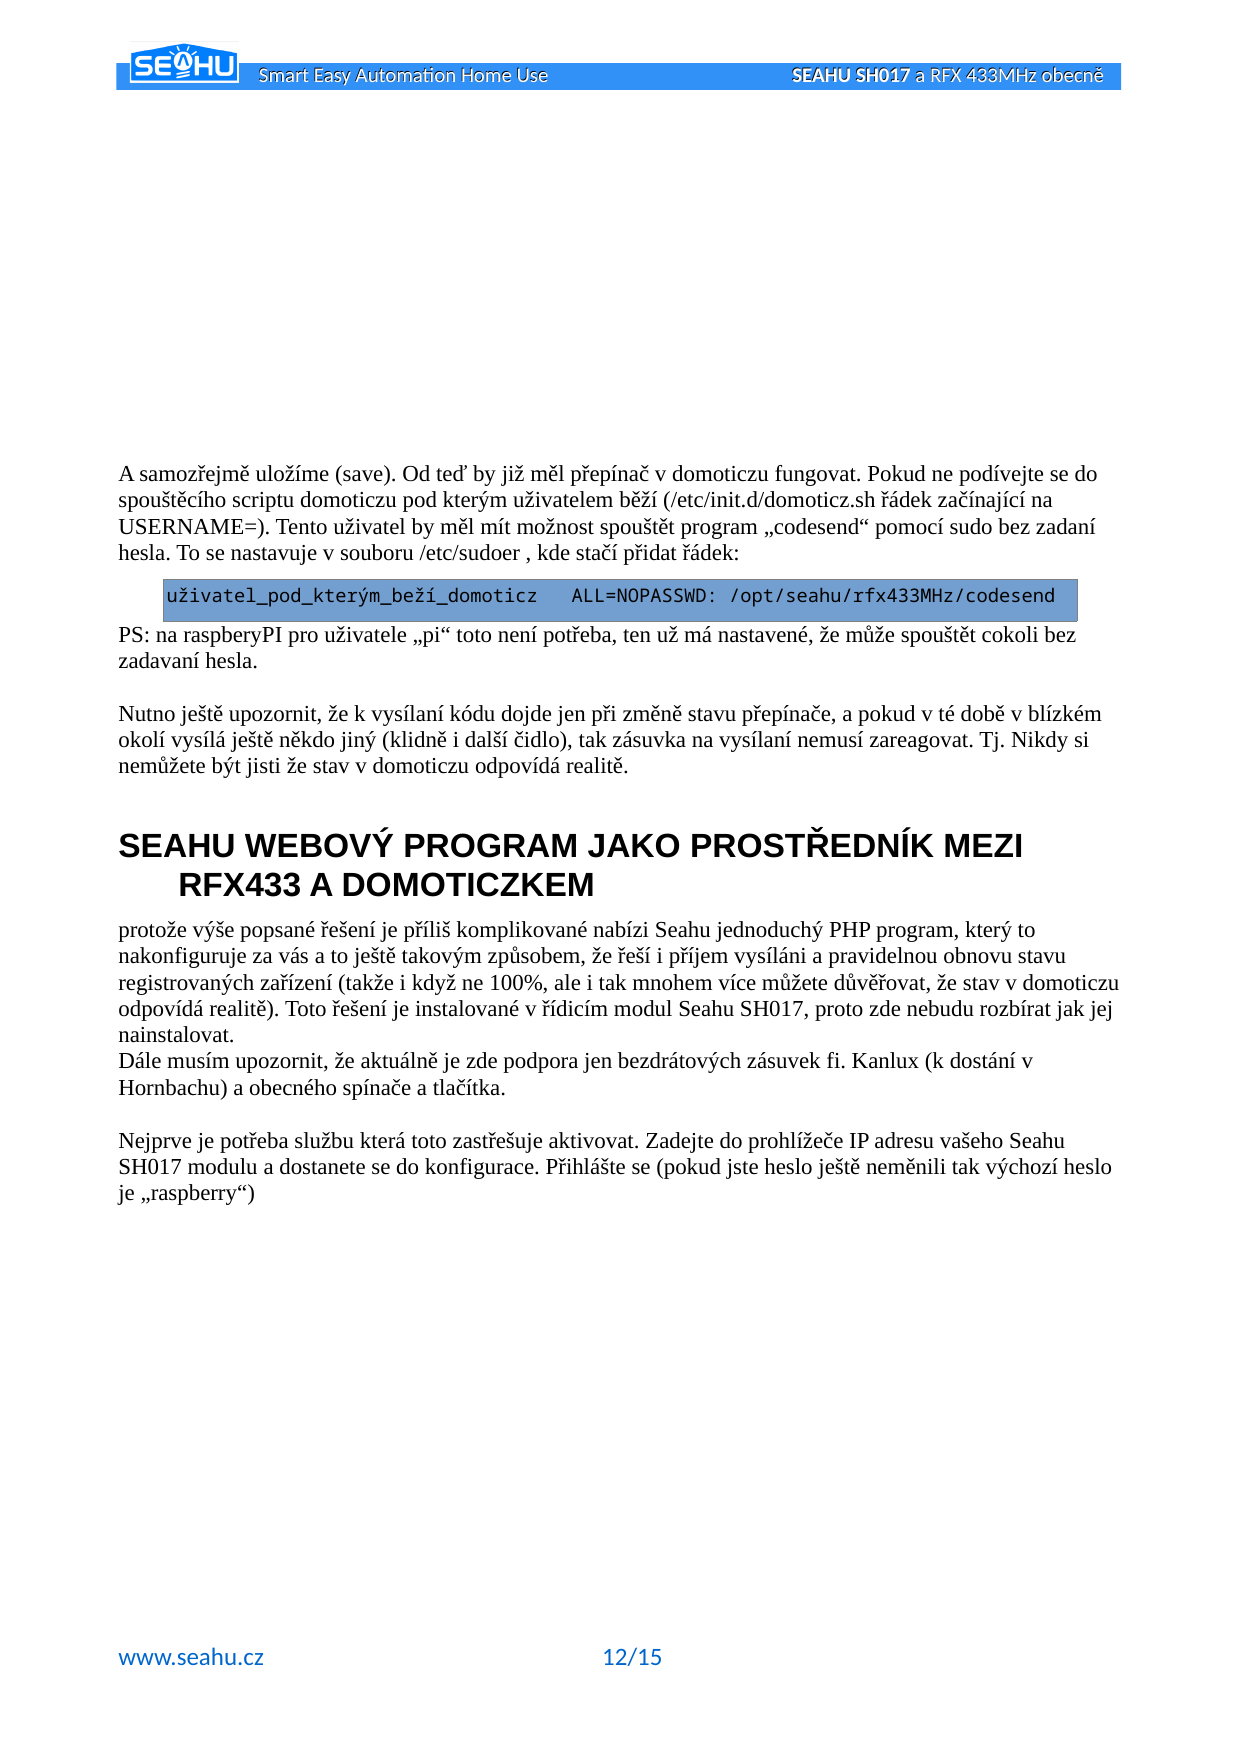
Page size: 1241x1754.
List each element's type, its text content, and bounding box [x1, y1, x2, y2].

text PS: na raspberyPI pro uživatele „pi“ toto není potřeba, ten už má nastavené, že může spouštět cokoli bez zadavaní hesla. [118, 566, 1122, 673]
picture [129, 41, 239, 83]
text protože výše popsané řešení je příliš komplikované nabízi Seahu jednoduchý PHP program, který to nakonfiguruje za vás a to ještě takovým způsobem, že řeší i příjem vysíláni a pravidelnou obnovu stavu registrovaných zařízení (takže i když ne 100%, ale i tak mnohem více můžete důvěřovat, že stav v domoticzu odpovídá realitě). Toto řešení je instalované v řídicím modul Seahu SH017, proto zde nebudu rozbírat jak jej nainstalovat. [118, 916, 1122, 1048]
text uživatel_pod_kterým_beží_domoticz ALL=NOPASSWD: /opt/seahu/rfx433MHz/codesend [166, 582, 1074, 608]
text Nutno ještě upozornit, že k vysílaní kódu dojde jen při změně stavu přepínače, a pokud v té době v blízkém okolí vysílá ještě někdo jiný (klidně i další čidlo), tak zásuvka na vysílaní nemusí zareagovat. Tj. Nikdy si nemůžete být jisti že stav v domoticzu odpovídá realitě. [118, 700, 1122, 779]
text Nejprve je potřeba službu která toto zastřešuje aktivovat. Zadejte do prohlížeče IP adresu vašeho Seahu SH017 modulu a dostanete se do konfigurace. Přihlášte se (pokud jste heslo ještě neměnili tak výchozí heslo je „raspberry“) [118, 1127, 1122, 1206]
text Dále musím upozornit, že aktuálně je zde podpora jen bezdrátových zásuvek fi. Kanlux (k dostání v Hornbachu) a obecného spínače a tlačítka. [118, 1048, 1122, 1100]
text A samozřejmě uložíme (save). Od teď by již měl přepínač v domoticzu fungovat. Pokud ne podívejte se do spouštěcího scriptu domoticzu pod kterým uživatelem běží (/etc/init.d/domoticz.sh řádek začínající na USERNAME=). Tento uživatel by měl mít možnost spouštět program „codesend“ pomocí sudo bez zadaní hesla. To se nastavuje v souboru /etc/sudoer , kde stačí přidat řádek: [118, 460, 1122, 566]
subtitle SEAHU WEBOVÝ PROGRAM JAKO PROSTŘEDNÍK MEZI RFX433 A DOMOTICZKEM [118, 826, 1122, 903]
